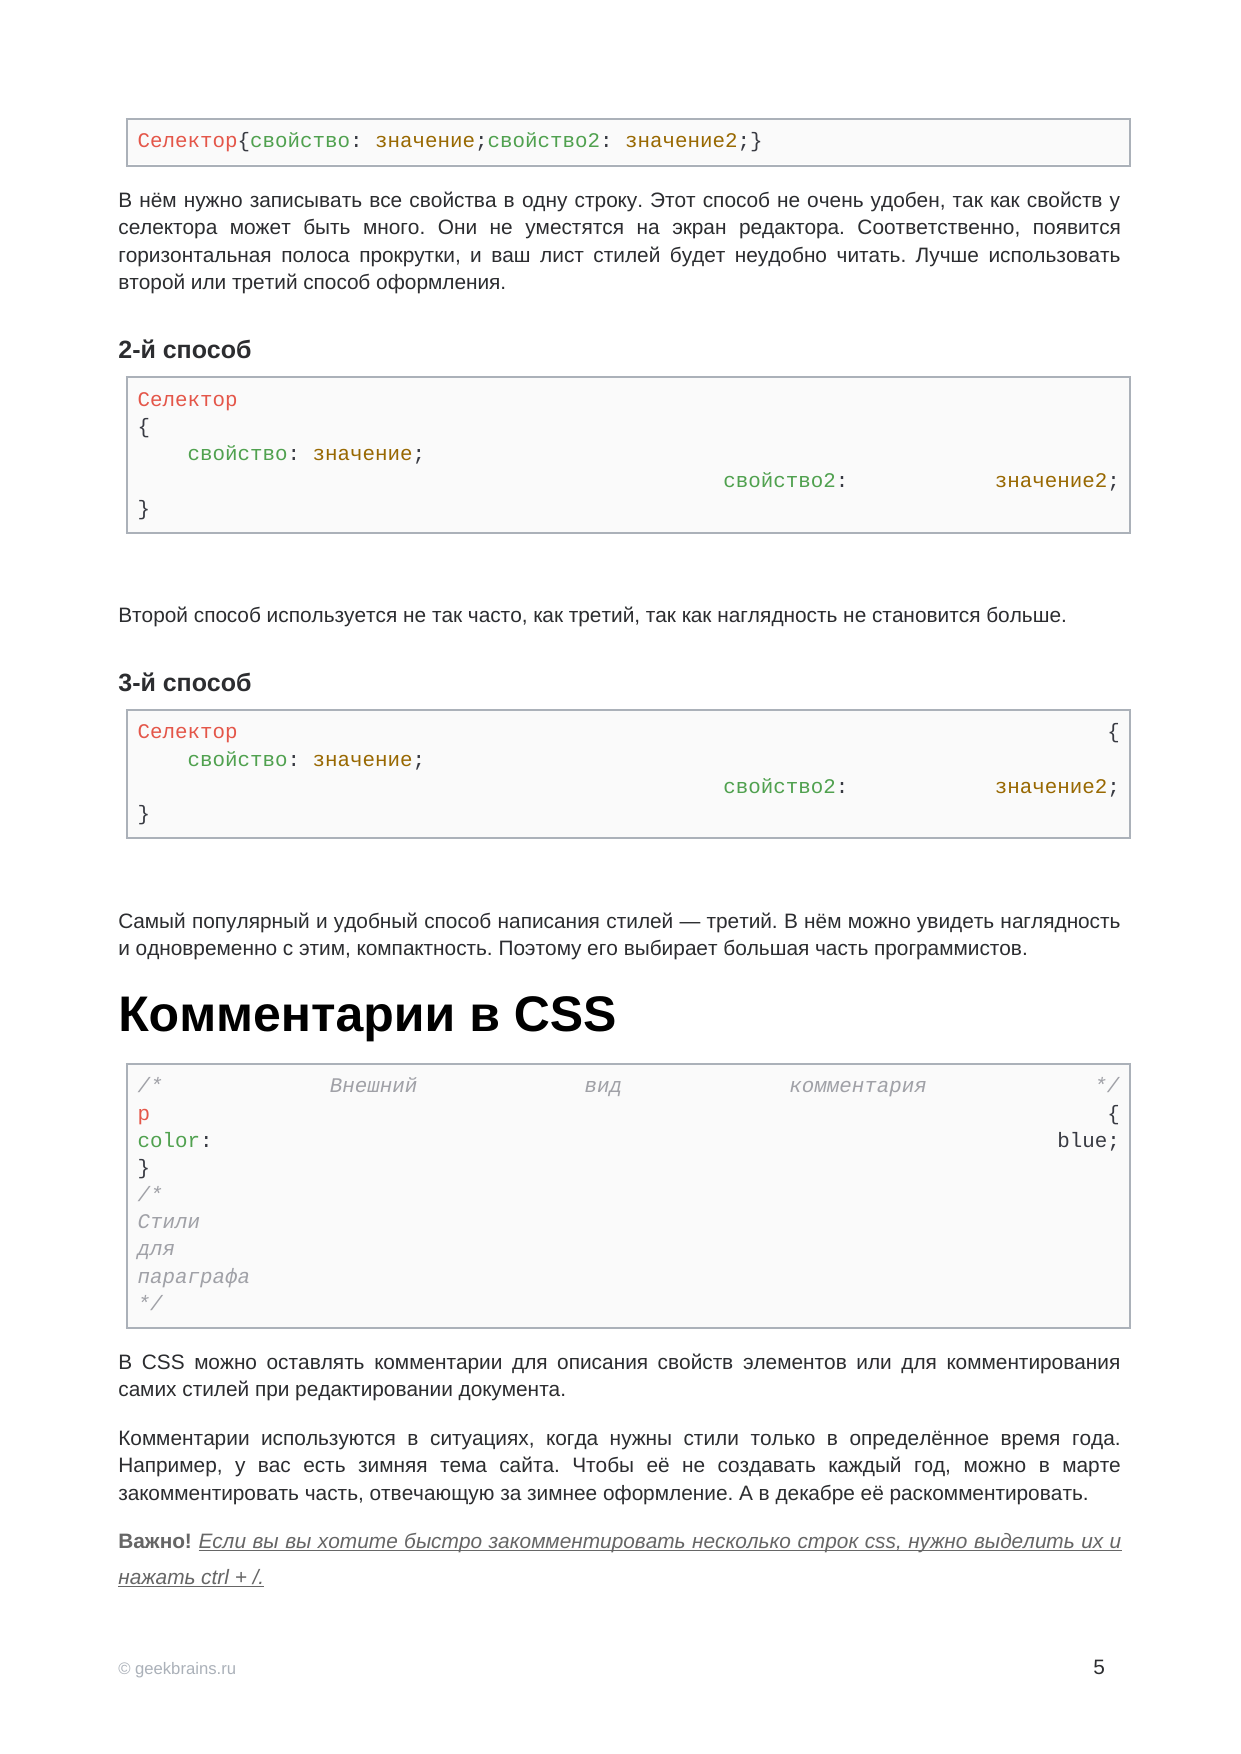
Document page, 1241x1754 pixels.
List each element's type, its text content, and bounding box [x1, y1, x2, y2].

text В CSS можно оставлять комментарии для описания свойств элементов или для комментирования самих стилей при редактировании документа. [118, 1350, 1122, 1401]
text Комментарии используются в ситуациях, когда нужны стили только в определённое время года. Например, у вас есть зимняя тема сайта. Чтобы её не создавать каждый год, можно в марте закомментировать часть, отвечающую за зимнее оформление. А в декабре её раскомментировать. [118, 1426, 1122, 1504]
subtitle 3-й способ [118, 668, 1122, 697]
table_header Селектор{свойство: значение;свойство2: значение2;} [128, 120, 1129, 164]
text Важно! Если вы вы хотите быстро закомментировать несколько строк css, нужно выделить их и нажать ctrl + /. [118, 1529, 1122, 1589]
table_header /* Внешний вид комментария */ p { color: blue; } /* Стили для параграфа */ [128, 1065, 1129, 1327]
text Второй способ используется не так часто, как третий, так как наглядность не становится больше. [118, 603, 1122, 627]
text В нём нужно записывать все свойства в одну строку. Этот способ не очень удобен, так как свойств у селектора может быть много. Они не уместятся на экран редактора. Соответственно, появится горизонтальная полоса прокрутки, и ваш лист стилей будет неудобно читать. Лучше использовать второй или третий способ оформления. [118, 187, 1122, 294]
table_header Селектор { свойство: значение; свойство2: значение2; } [128, 711, 1129, 837]
table_header Селектор { свойство: значение; свойство2: значение2; } [128, 378, 1129, 532]
subtitle 2-й способ [118, 335, 1122, 364]
text Самый популярный и удобный способ написания стилей — третий. В нём можно увидеть наглядность и одновременно с этим, компактность. Поэтому его выбирает большая часть программистов. [118, 908, 1122, 960]
subtitle Комментарии в CSS [118, 984, 1122, 1042]
